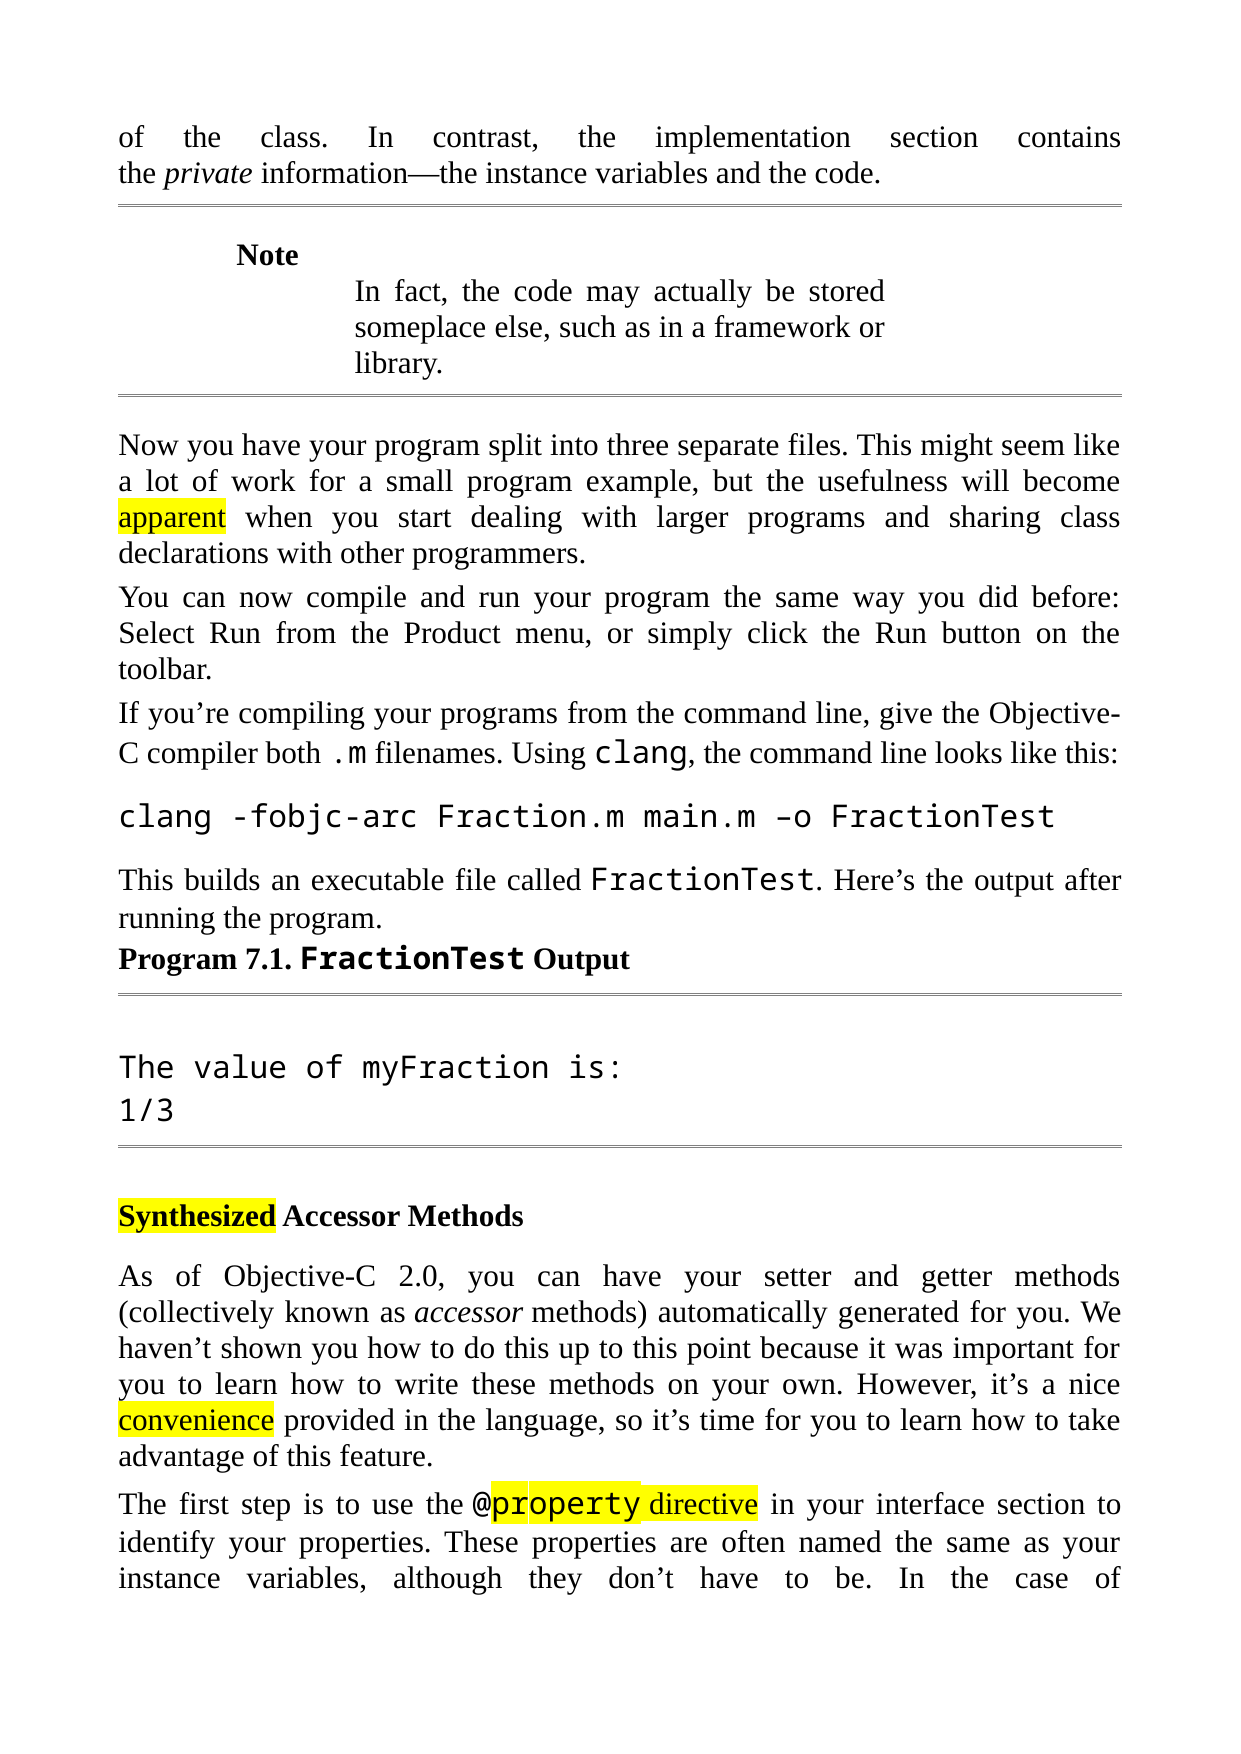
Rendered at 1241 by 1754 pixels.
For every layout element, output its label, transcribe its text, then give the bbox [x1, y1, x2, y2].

text of the class. In contrast, the implementation section contains the private information—the instance variables and the code. [118, 118, 1122, 190]
text As of Objective-C 2.0, you can have your setter and getter methods (collectively known as accessor methods) automatically generated for you. We haven’t shown you how to do this up to this point because it was important for you to learn how to write these methods on your own. However, it’s a nice convenience provided in the language, so it’s time for you to learn how to take advantage of this feature. [118, 1257, 1122, 1473]
text Program 7.1. FractionTest Output [118, 936, 1122, 978]
text Note [236, 236, 1004, 272]
text If you’re compiling your programs from the command line, give the Objective-C compiler both .m filenames. Using clang, the command line looks like this: [118, 694, 1122, 773]
text This builds an executable file called FractionTest. Here’s the output after running the program. [118, 857, 1122, 936]
text Synthesized Accessor Methods [118, 1197, 1122, 1233]
text clang -fobjc-arc Fraction.m main.m –o FractionTest [118, 794, 1122, 836]
text The first step is to use the @property directive in your interface section to identify your properties. These properties are often named the same as your instance variables, although they don’t have to be. In the case of [118, 1481, 1122, 1596]
text In fact, the code may actually be stored someplace else, such as in a framework or library. [354, 272, 886, 380]
text You can now compile and run your program the same way you did before: Select Run from the Product menu, or simply click the Run button on the toolbar. [118, 578, 1122, 686]
text Now you have your program split into three separate files. This might seem like a lot of work for a small program example, but the usefulness will become apparent when you start dealing with larger programs and sharing class declarations with other programmers. [118, 426, 1122, 570]
text The value of myFraction is: 1/3 [118, 1045, 1122, 1130]
